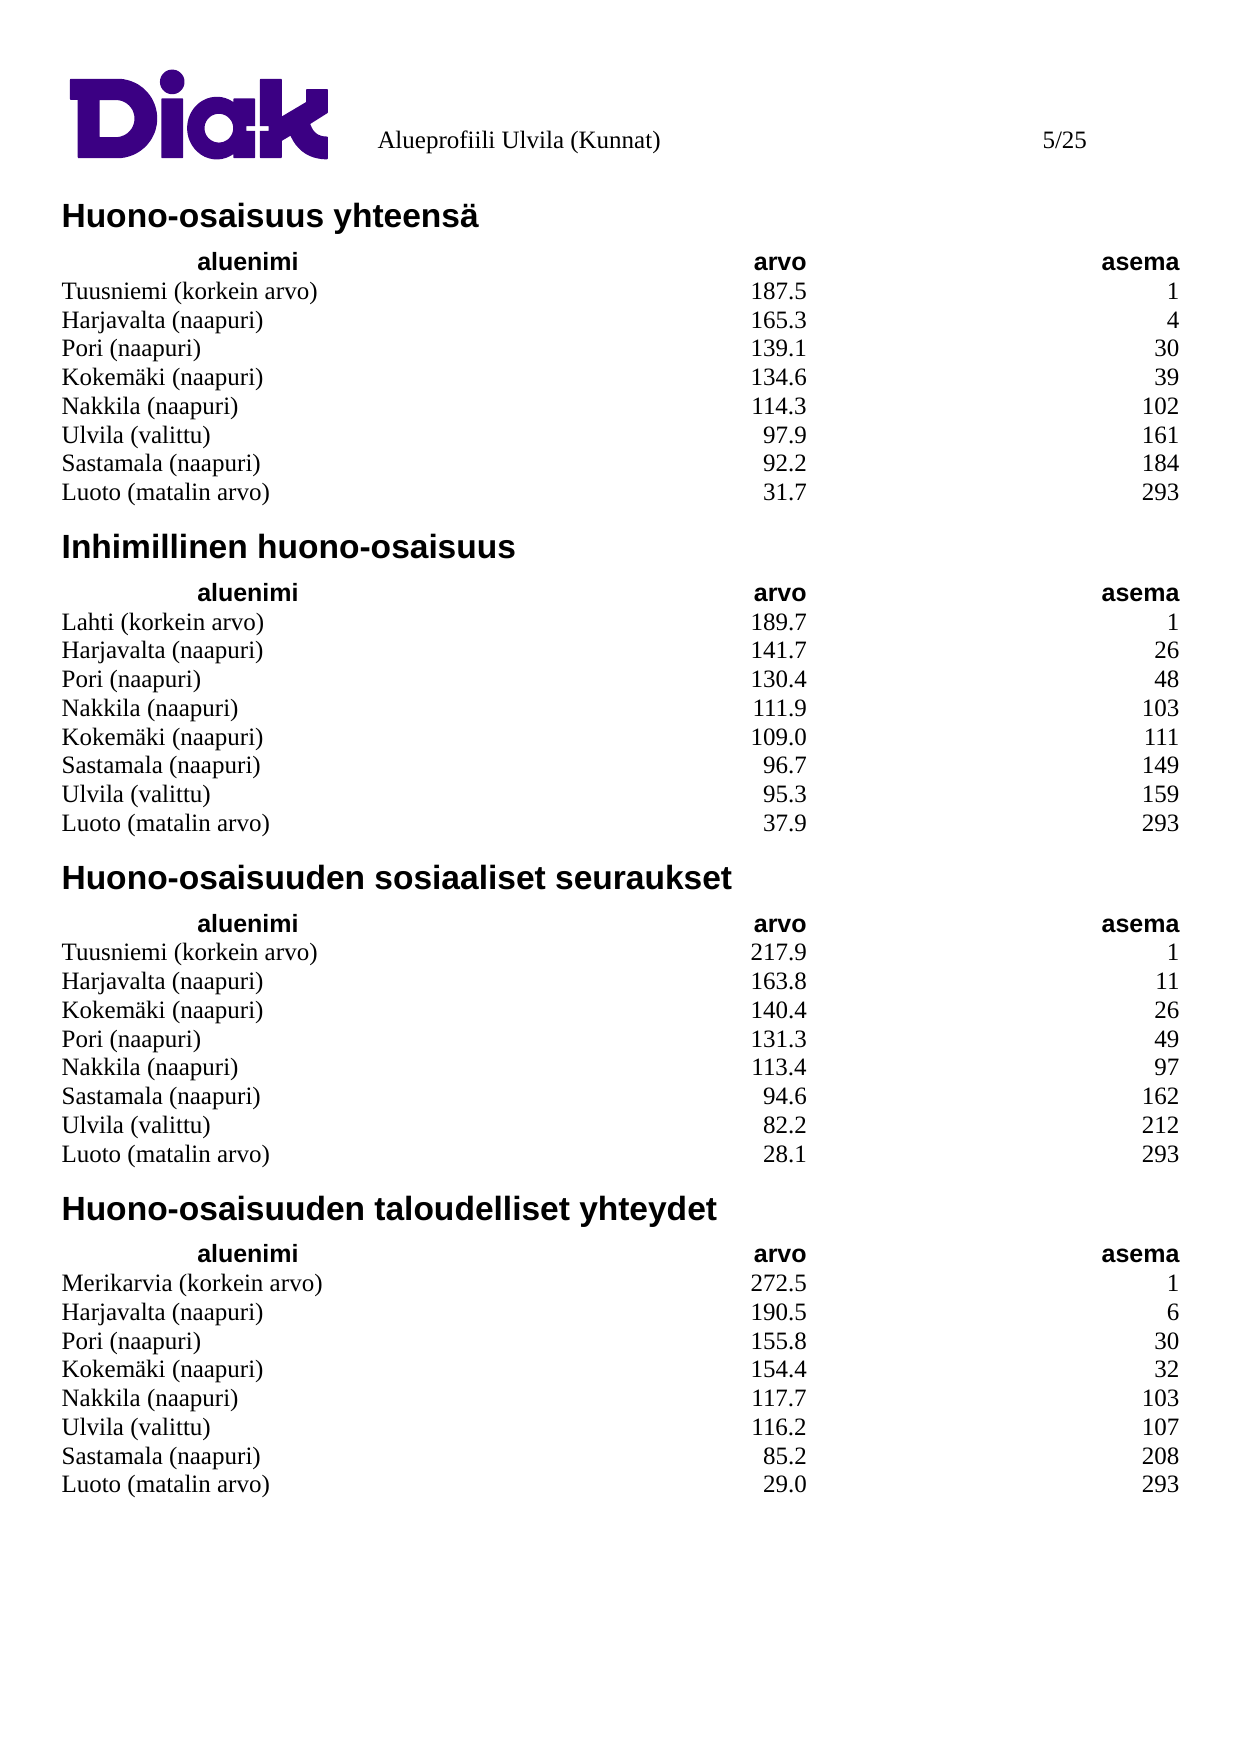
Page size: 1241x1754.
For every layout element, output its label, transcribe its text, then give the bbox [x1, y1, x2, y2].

table_header aluenimi [61, 1240, 434, 1268]
table_header arvo [434, 1240, 806, 1268]
table_cell Luoto (matalin arvo) [61, 1139, 434, 1167]
table_cell Nakkila (naapuri) [61, 391, 434, 420]
table_cell Pori (naapuri) [61, 1024, 434, 1052]
table_cell Sastamala (naapuri) [61, 1441, 434, 1469]
table_cell 162 [806, 1081, 1179, 1110]
table_cell Sastamala (naapuri) [61, 449, 434, 477]
table_cell Luoto (matalin arvo) [61, 808, 434, 837]
table_header asema [806, 578, 1179, 607]
table_header arvo [434, 247, 806, 276]
table_cell 28.1 [434, 1139, 806, 1167]
table_cell 1 [806, 1268, 1179, 1297]
table_cell Ulvila (valittu) [61, 420, 434, 448]
table_cell Ulvila (valittu) [61, 1412, 434, 1441]
table_cell 1 [806, 938, 1179, 966]
table_cell 4 [806, 305, 1179, 333]
table_cell Nakkila (naapuri) [61, 1383, 434, 1412]
table_header aluenimi [61, 909, 434, 937]
table_header asema [806, 1240, 1179, 1268]
table_cell 293 [806, 1470, 1179, 1498]
table_cell Kokemäki (naapuri) [61, 362, 434, 391]
table_cell 113.4 [434, 1053, 806, 1081]
table_cell Pori (naapuri) [61, 1326, 434, 1354]
table_cell 11 [806, 966, 1179, 995]
table_header aluenimi [61, 247, 434, 276]
table_cell Luoto (matalin arvo) [61, 477, 434, 506]
table_cell Ulvila (valittu) [61, 1110, 434, 1139]
table_cell 39 [806, 362, 1179, 391]
table_cell Pori (naapuri) [61, 334, 434, 362]
table_cell 97.9 [434, 420, 806, 448]
table_cell 161 [806, 420, 1179, 448]
table_cell 163.8 [434, 966, 806, 995]
table_cell 293 [806, 477, 1179, 506]
table_cell 1 [806, 276, 1179, 305]
table_cell 26 [806, 636, 1179, 664]
table_cell 30 [806, 1326, 1179, 1354]
table_cell 49 [806, 1024, 1179, 1052]
table_cell 155.8 [434, 1326, 806, 1354]
table_header arvo [434, 909, 806, 937]
table_cell 48 [806, 664, 1179, 693]
table_cell 212 [806, 1110, 1179, 1139]
table_header asema [806, 247, 1179, 276]
table_cell 141.7 [434, 636, 806, 664]
subtitle Huono-osaisuuden taloudelliset yhteydet [61, 1188, 1179, 1227]
table_cell 1 [806, 607, 1179, 636]
table_cell Harjavalta (naapuri) [61, 1297, 434, 1326]
table_cell Merikarvia (korkein arvo) [61, 1268, 434, 1297]
table_cell 293 [806, 1139, 1179, 1167]
table_cell 134.6 [434, 362, 806, 391]
table_cell Harjavalta (naapuri) [61, 636, 434, 664]
table_cell Nakkila (naapuri) [61, 693, 434, 722]
table_cell Tuusniemi (korkein arvo) [61, 276, 434, 305]
table_cell 103 [806, 693, 1179, 722]
table_cell 217.9 [434, 938, 806, 966]
table_cell 159 [806, 779, 1179, 808]
table_cell Sastamala (naapuri) [61, 751, 434, 779]
table_cell Kokemäki (naapuri) [61, 1355, 434, 1383]
table_cell 208 [806, 1441, 1179, 1469]
table_cell Kokemäki (naapuri) [61, 722, 434, 751]
table_cell 187.5 [434, 276, 806, 305]
table_header aluenimi [61, 578, 434, 607]
table_header asema [806, 909, 1179, 937]
table_cell 109.0 [434, 722, 806, 751]
table_cell 131.3 [434, 1024, 806, 1052]
table_cell 272.5 [434, 1268, 806, 1297]
table_cell 82.2 [434, 1110, 806, 1139]
table_cell 92.2 [434, 449, 806, 477]
table_cell 189.7 [434, 607, 806, 636]
table_cell Lahti (korkein arvo) [61, 607, 434, 636]
table_cell 32 [806, 1355, 1179, 1383]
table_cell 94.6 [434, 1081, 806, 1110]
table_cell Pori (naapuri) [61, 664, 434, 693]
table_cell 96.7 [434, 751, 806, 779]
table_cell 102 [806, 391, 1179, 420]
table_cell 190.5 [434, 1297, 806, 1326]
table_cell 116.2 [434, 1412, 806, 1441]
table_cell Nakkila (naapuri) [61, 1053, 434, 1081]
table_cell 184 [806, 449, 1179, 477]
table_cell 30 [806, 334, 1179, 362]
table_cell 117.7 [434, 1383, 806, 1412]
table_cell 165.3 [434, 305, 806, 333]
table_cell 37.9 [434, 808, 806, 837]
table_cell 154.4 [434, 1355, 806, 1383]
table_cell 103 [806, 1383, 1179, 1412]
table_cell 149 [806, 751, 1179, 779]
table_cell 130.4 [434, 664, 806, 693]
table_cell 111.9 [434, 693, 806, 722]
table_cell 29.0 [434, 1470, 806, 1498]
table_cell Harjavalta (naapuri) [61, 305, 434, 333]
subtitle Huono-osaisuuden sosiaaliset seuraukset [61, 858, 1179, 896]
table_cell Luoto (matalin arvo) [61, 1470, 434, 1498]
table_cell 31.7 [434, 477, 806, 506]
table_cell 111 [806, 722, 1179, 751]
table_cell 140.4 [434, 995, 806, 1024]
table_cell Sastamala (naapuri) [61, 1081, 434, 1110]
table_cell 26 [806, 995, 1179, 1024]
table_cell 139.1 [434, 334, 806, 362]
table_cell Tuusniemi (korkein arvo) [61, 938, 434, 966]
table_cell 114.3 [434, 391, 806, 420]
table_cell 95.3 [434, 779, 806, 808]
table_cell 97 [806, 1053, 1179, 1081]
subtitle Huono-osaisuus yhteensä [61, 196, 1179, 235]
table_cell 293 [806, 808, 1179, 837]
table_cell Kokemäki (naapuri) [61, 995, 434, 1024]
table_cell Harjavalta (naapuri) [61, 966, 434, 995]
table_cell 85.2 [434, 1441, 806, 1469]
table_header arvo [434, 578, 806, 607]
table_cell 107 [806, 1412, 1179, 1441]
table_cell 6 [806, 1297, 1179, 1326]
table_cell Ulvila (valittu) [61, 779, 434, 808]
subtitle Inhimillinen huono-osaisuus [61, 527, 1179, 566]
